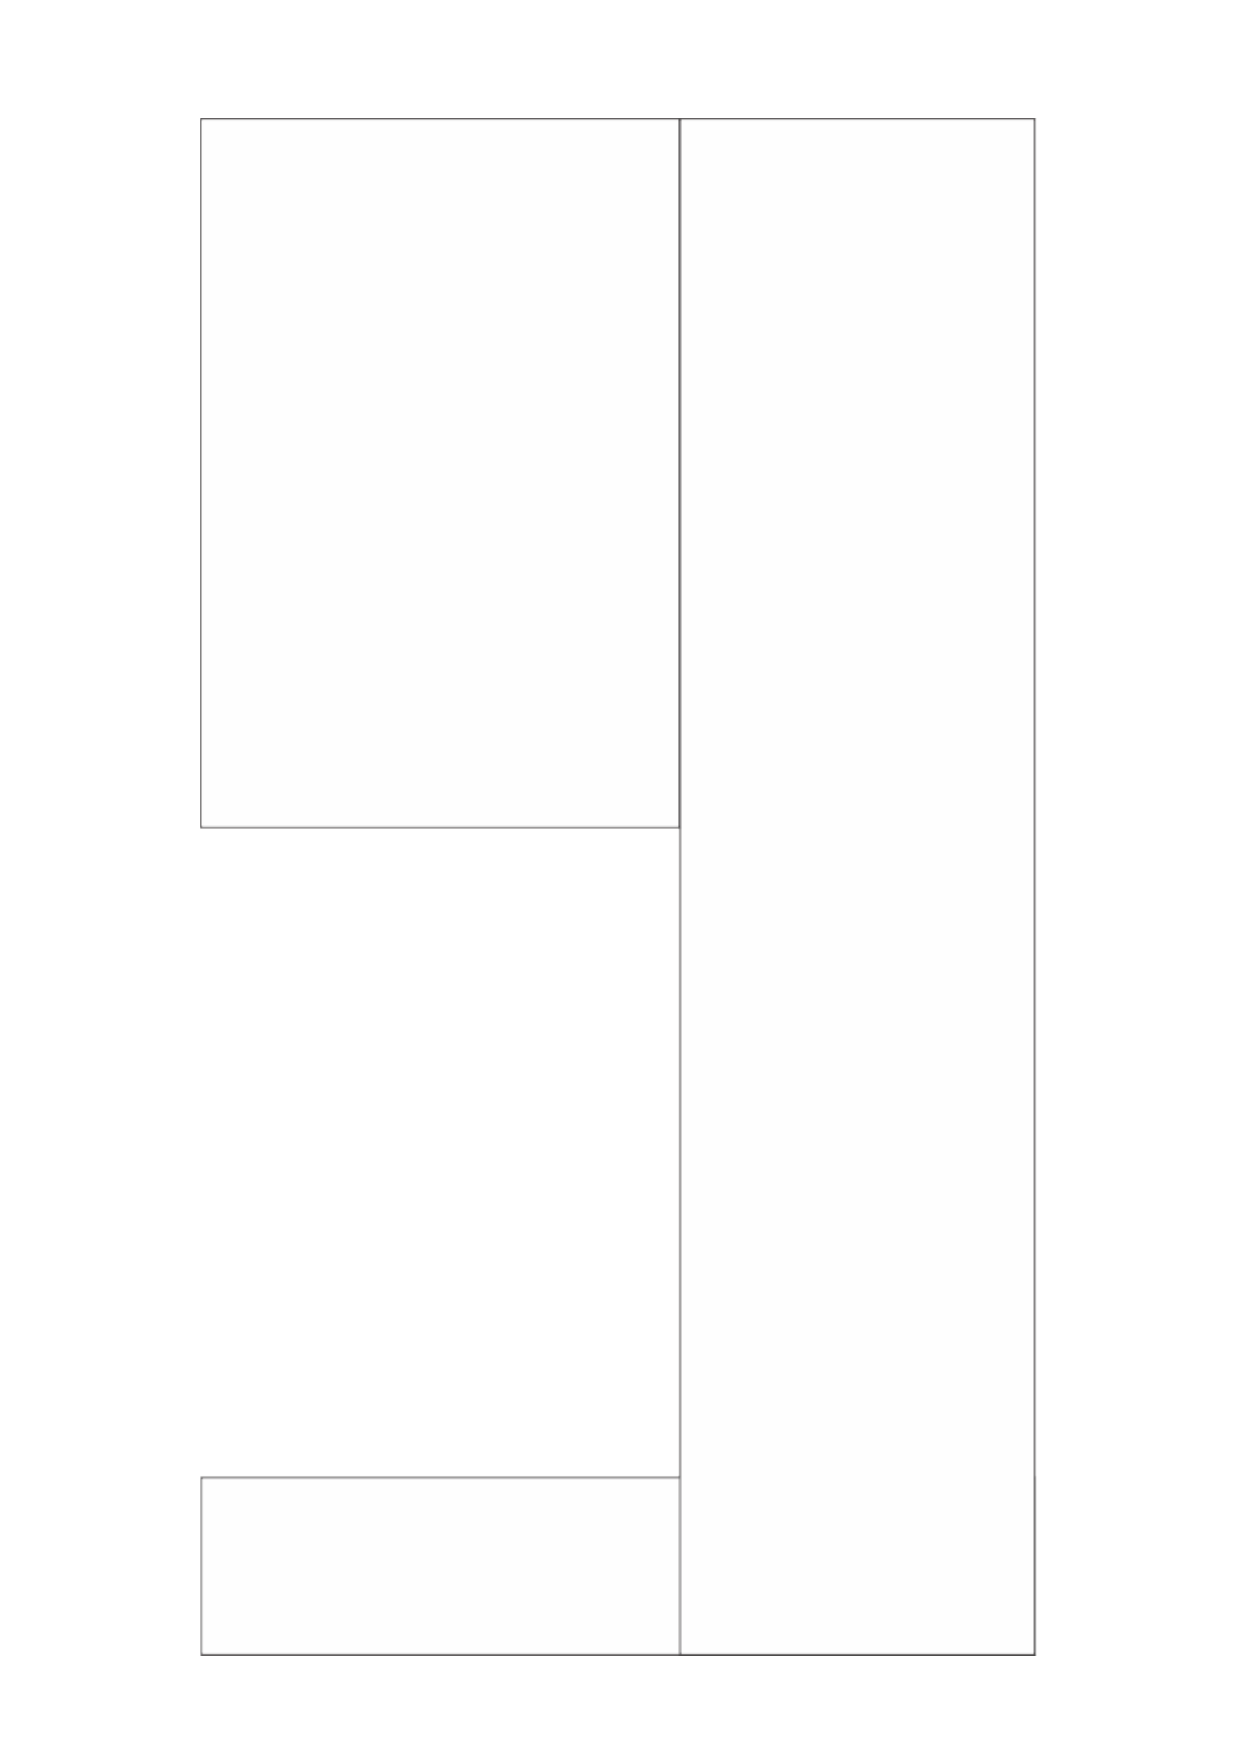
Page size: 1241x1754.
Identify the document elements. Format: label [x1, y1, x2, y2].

picture [200, 118, 1037, 1656]
